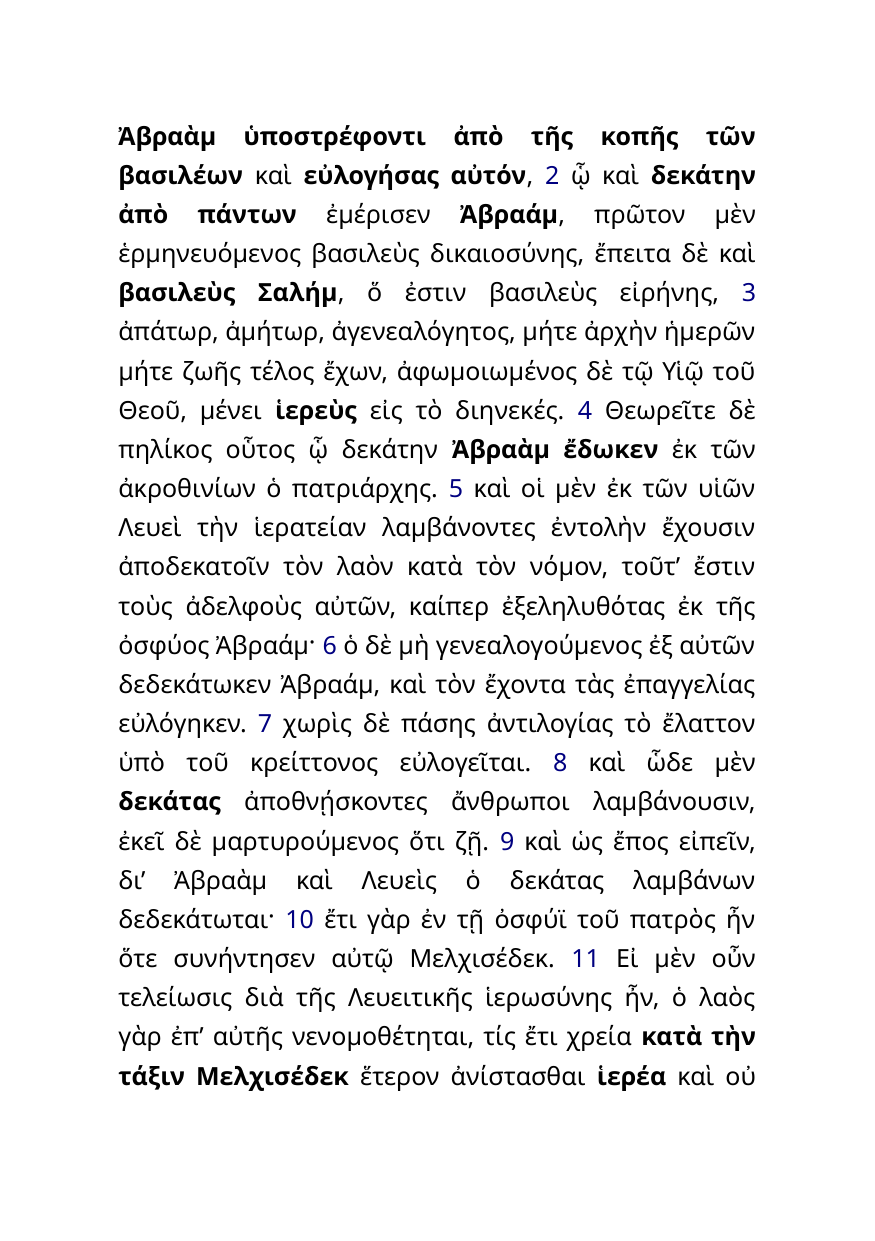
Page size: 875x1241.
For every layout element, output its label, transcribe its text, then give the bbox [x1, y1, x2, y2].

text Ἀβραὰμ ὑποστρέφοντι ἀπὸ τῆς κοπῆς τῶν βασιλέων καὶ εὐλογήσας αὐτόν, 2 ᾧ καὶ δεκάτην ἀπὸ πάντων ἐμέρισεν Ἀβραάμ, πρῶτον μὲν ἑρμηνευόμενος βασιλεὺς δικαιοσύνης, ἔπειτα δὲ καὶ βασιλεὺς Σαλήμ, ὅ ἐστιν βασιλεὺς εἰρήνης, 3 ἀπάτωρ, ἀμήτωρ, ἀγενεαλόγητος, μήτε ἀρχὴν ἡμερῶν μήτε ζωῆς τέλος ἔχων, ἀφωμοιωμένος δὲ τῷ Υἱῷ τοῦ Θεοῦ, μένει ἱερεὺς εἰς τὸ διηνεκές. 4 Θεωρεῖτε δὲ πηλίκος οὗτος ᾧ δεκάτην Ἀβραὰμ ἔδωκεν ἐκ τῶν ἀκροθινίων ὁ πατριάρχης. 5 καὶ οἱ μὲν ἐκ τῶν υἱῶν Λευεὶ τὴν ἱερατείαν λαμβάνοντες ἐντολὴν ἔχουσιν ἀποδεκατοῖν τὸν λαὸν κατὰ τὸν νόμον, τοῦτ’ ἔστιν τοὺς ἀδελφοὺς αὐτῶν, καίπερ ἐξεληλυθότας ἐκ τῆς ὀσφύος Ἀβραάμ· 6 ὁ δὲ μὴ γενεαλογούμενος ἐξ αὐτῶν δεδεκάτωκεν Ἀβραάμ, καὶ τὸν ἔχοντα τὰς ἐπαγγελίας εὐλόγηκεν. 7 χωρὶς δὲ πάσης ἀντιλογίας τὸ ἔλαττον ὑπὸ τοῦ κρείττονος εὐλογεῖται. 8 καὶ ὧδε μὲν δεκάτας ἀποθνῄσκοντες ἄνθρωποι λαμβάνουσιν, ἐκεῖ δὲ μαρτυρούμενος ὅτι ζῇ. 9 καὶ ὡς ἔπος εἰπεῖν, δι’ Ἀβραὰμ καὶ Λευεὶς ὁ δεκάτας λαμβάνων δεδεκάτωται· 10 ἔτι γὰρ ἐν τῇ ὀσφύϊ τοῦ πατρὸς ἦν ὅτε συνήντησεν αὐτῷ Μελχισέδεκ. 11 Εἰ μὲν οὖν τελείωσις διὰ τῆς Λευειτικῆς ἱερωσύνης ἦν, ὁ λαὸς γὰρ ἐπ’ αὐτῆς νενομοθέτηται, τίς ἔτι χρεία κατὰ τὴν τάξιν Μελχισέδεκ ἕτερον ἀνίστασθαι ἱερέα καὶ οὐ [118, 118, 756, 1092]
